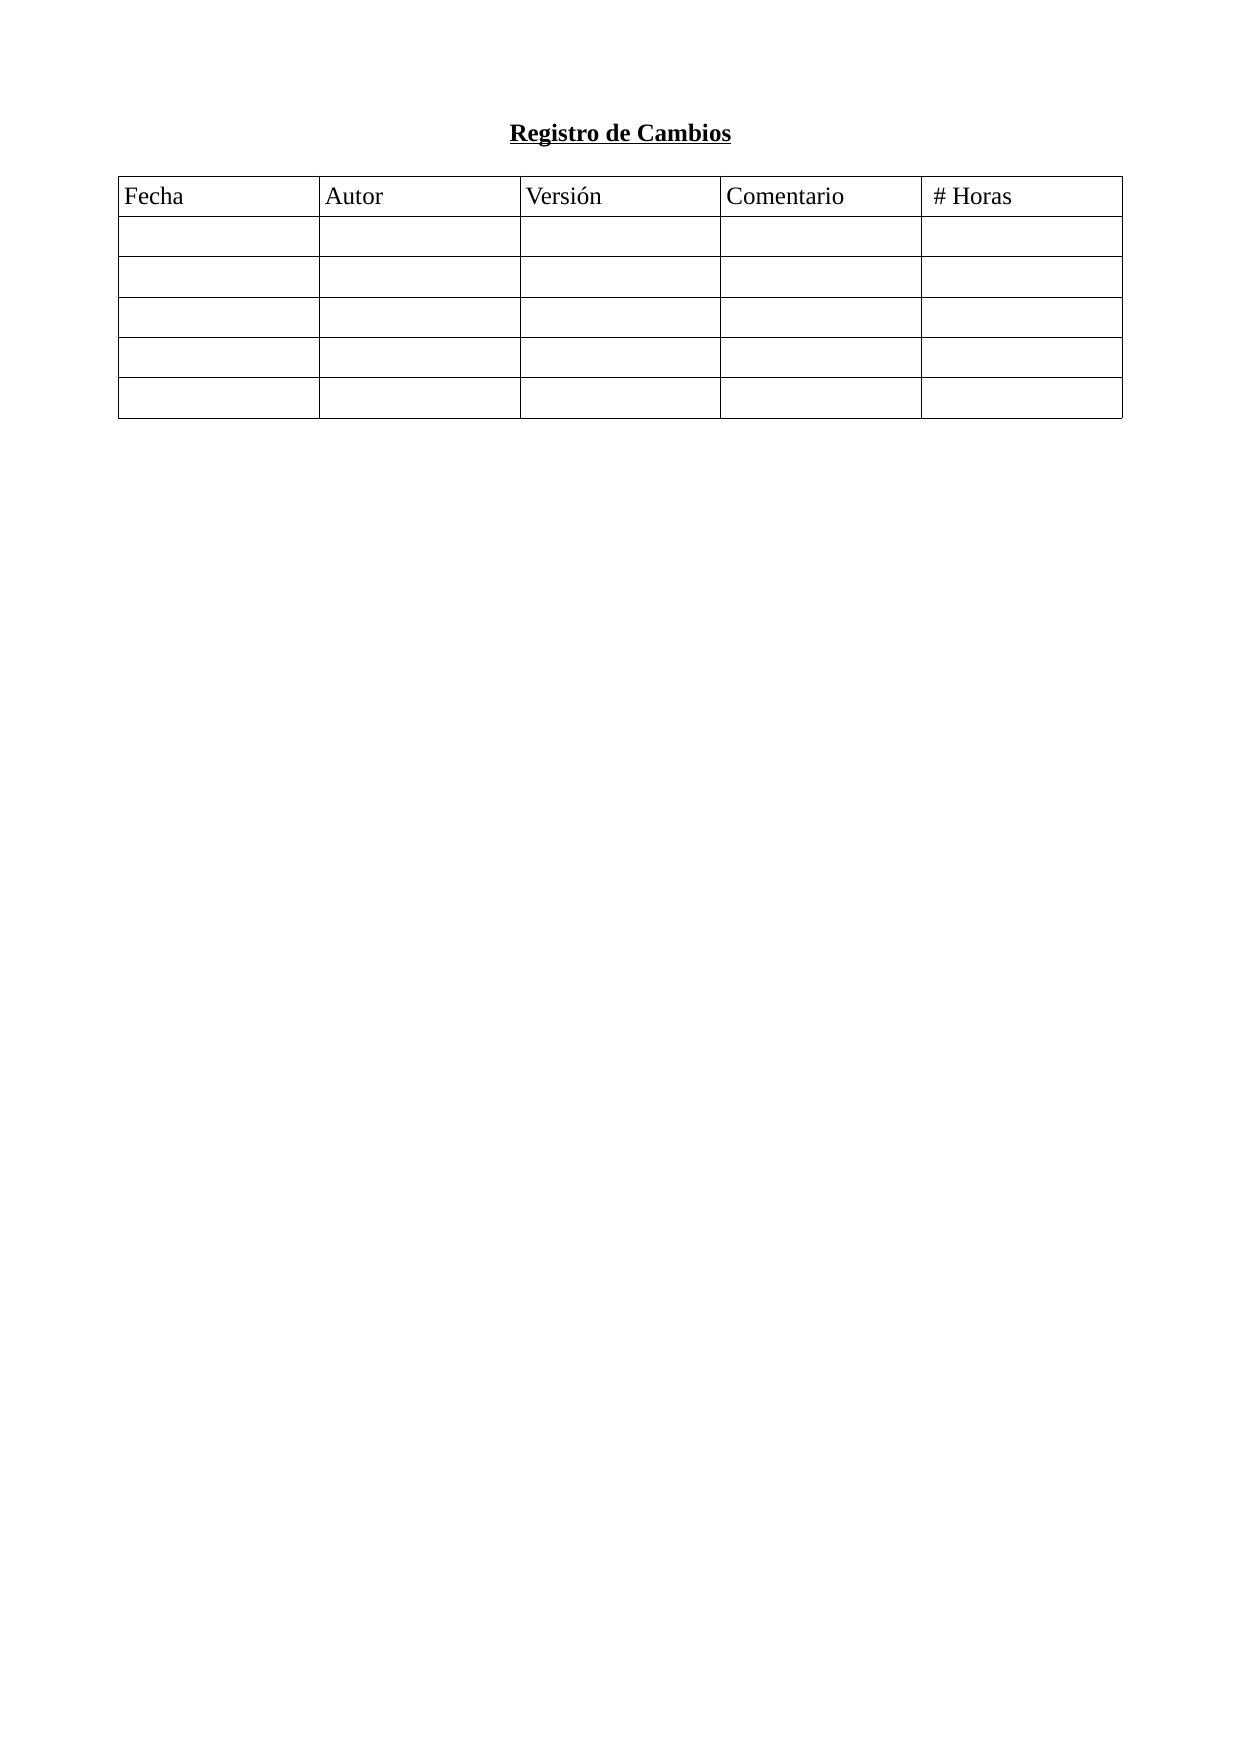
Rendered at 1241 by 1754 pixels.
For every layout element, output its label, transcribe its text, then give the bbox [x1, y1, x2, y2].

table_cell [521, 298, 720, 337]
table_cell [320, 257, 520, 297]
table_cell [119, 257, 319, 297]
table_cell [320, 378, 520, 417]
table_cell [922, 298, 1122, 337]
table_cell [521, 378, 720, 417]
table_cell [922, 338, 1122, 377]
table_cell [922, 378, 1122, 417]
table_cell [721, 378, 921, 417]
table_cell [320, 217, 520, 256]
table_header Versión [521, 177, 720, 216]
table_cell [922, 257, 1122, 297]
table_cell [119, 298, 319, 337]
table_header # Horas [922, 177, 1122, 216]
table_cell [119, 378, 319, 417]
table_cell [119, 217, 319, 256]
table_cell [922, 217, 1122, 256]
table_cell [721, 338, 921, 377]
table_cell [119, 338, 319, 377]
table_cell [721, 217, 921, 256]
table_cell [320, 338, 520, 377]
table_cell [721, 257, 921, 297]
table_cell [721, 298, 921, 337]
table_cell [521, 338, 720, 377]
table_cell [320, 298, 520, 337]
table_header Comentario [721, 177, 921, 216]
table_cell [521, 257, 720, 297]
text Registro de Cambios [118, 118, 1122, 147]
table_header Fecha [119, 177, 319, 216]
table_cell [521, 217, 720, 256]
table_header Autor [320, 177, 520, 216]
